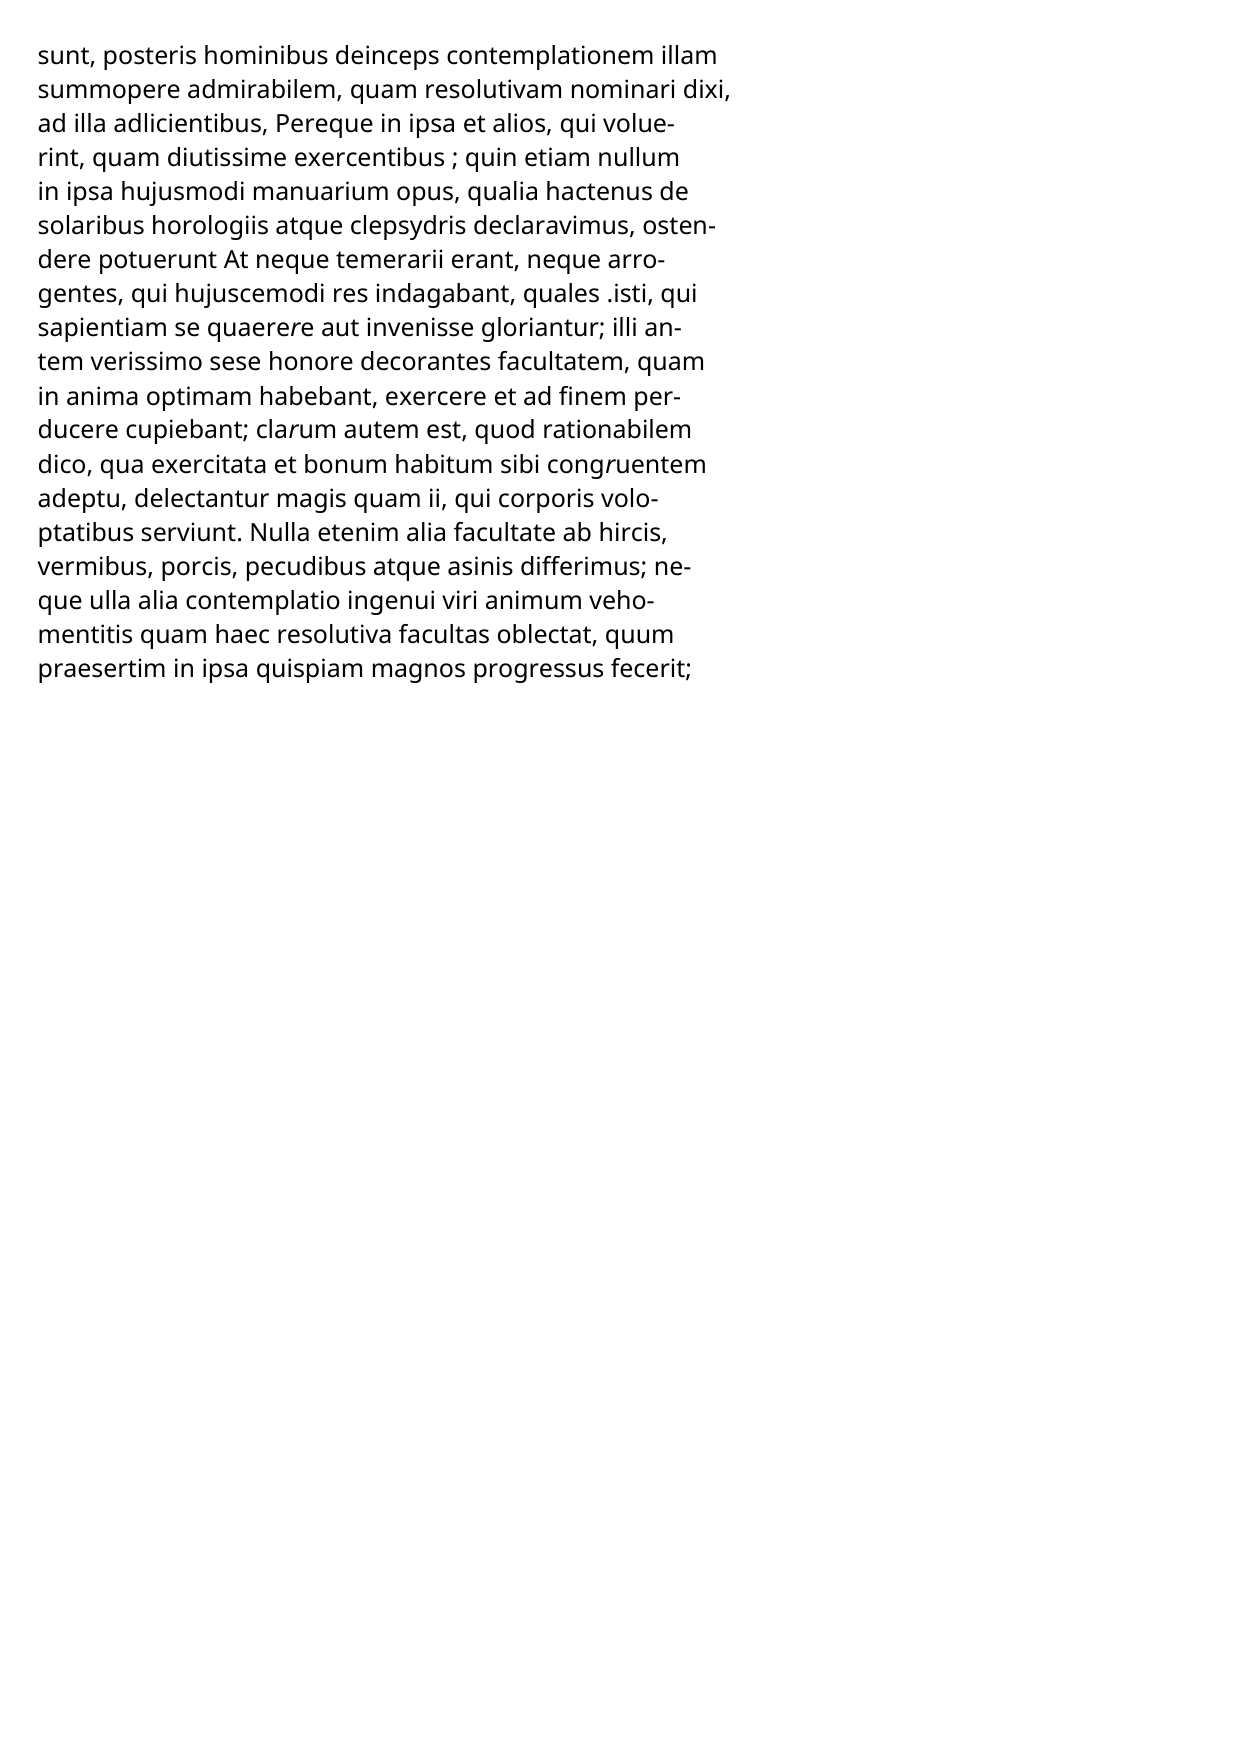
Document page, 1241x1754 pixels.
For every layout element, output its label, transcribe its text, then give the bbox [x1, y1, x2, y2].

text sunt, posteris hominibus deinceps contemplationem illam summopere admirabilem, quam resolutivam nominari dixi, ad illa adlicientibus, Pereque in ipsa et alios, qui volue- rint, quam diutissime exercentibus ; quin etiam nullum in ipsa hujusmodi manuarium opus, qualia hactenus de solaribus horologiis atque clepsydris declaravimus, osten- dere potuerunt At neque temerarii erant, neque arro- gentes, qui hujuscemodi res indagabant, quales .isti, qui sapientiam se quaerere aut invenisse gloriantur; illi an- tem verissimo sese honore decorantes facultatem, quam in anima optimam habebant, exercere et ad finem per- ducere cupiebant; clarum autem est, quod rationabilem dico, qua exercitata et bonum habitum sibi congruentem adeptu, delectantur magis quam ii, qui corporis volo- ptatibus serviunt. Nulla etenim alia facultate ab hircis, vermibus, porcis, pecudibus atque asinis differimus; ne- que ulla alia contemplatio ingenui viri animum veho- mentitis quam haec resolutiva facultas oblectat, quum praesertim in ipsa quispiam magnos progressus fecerit; [37, 37, 1203, 685]
